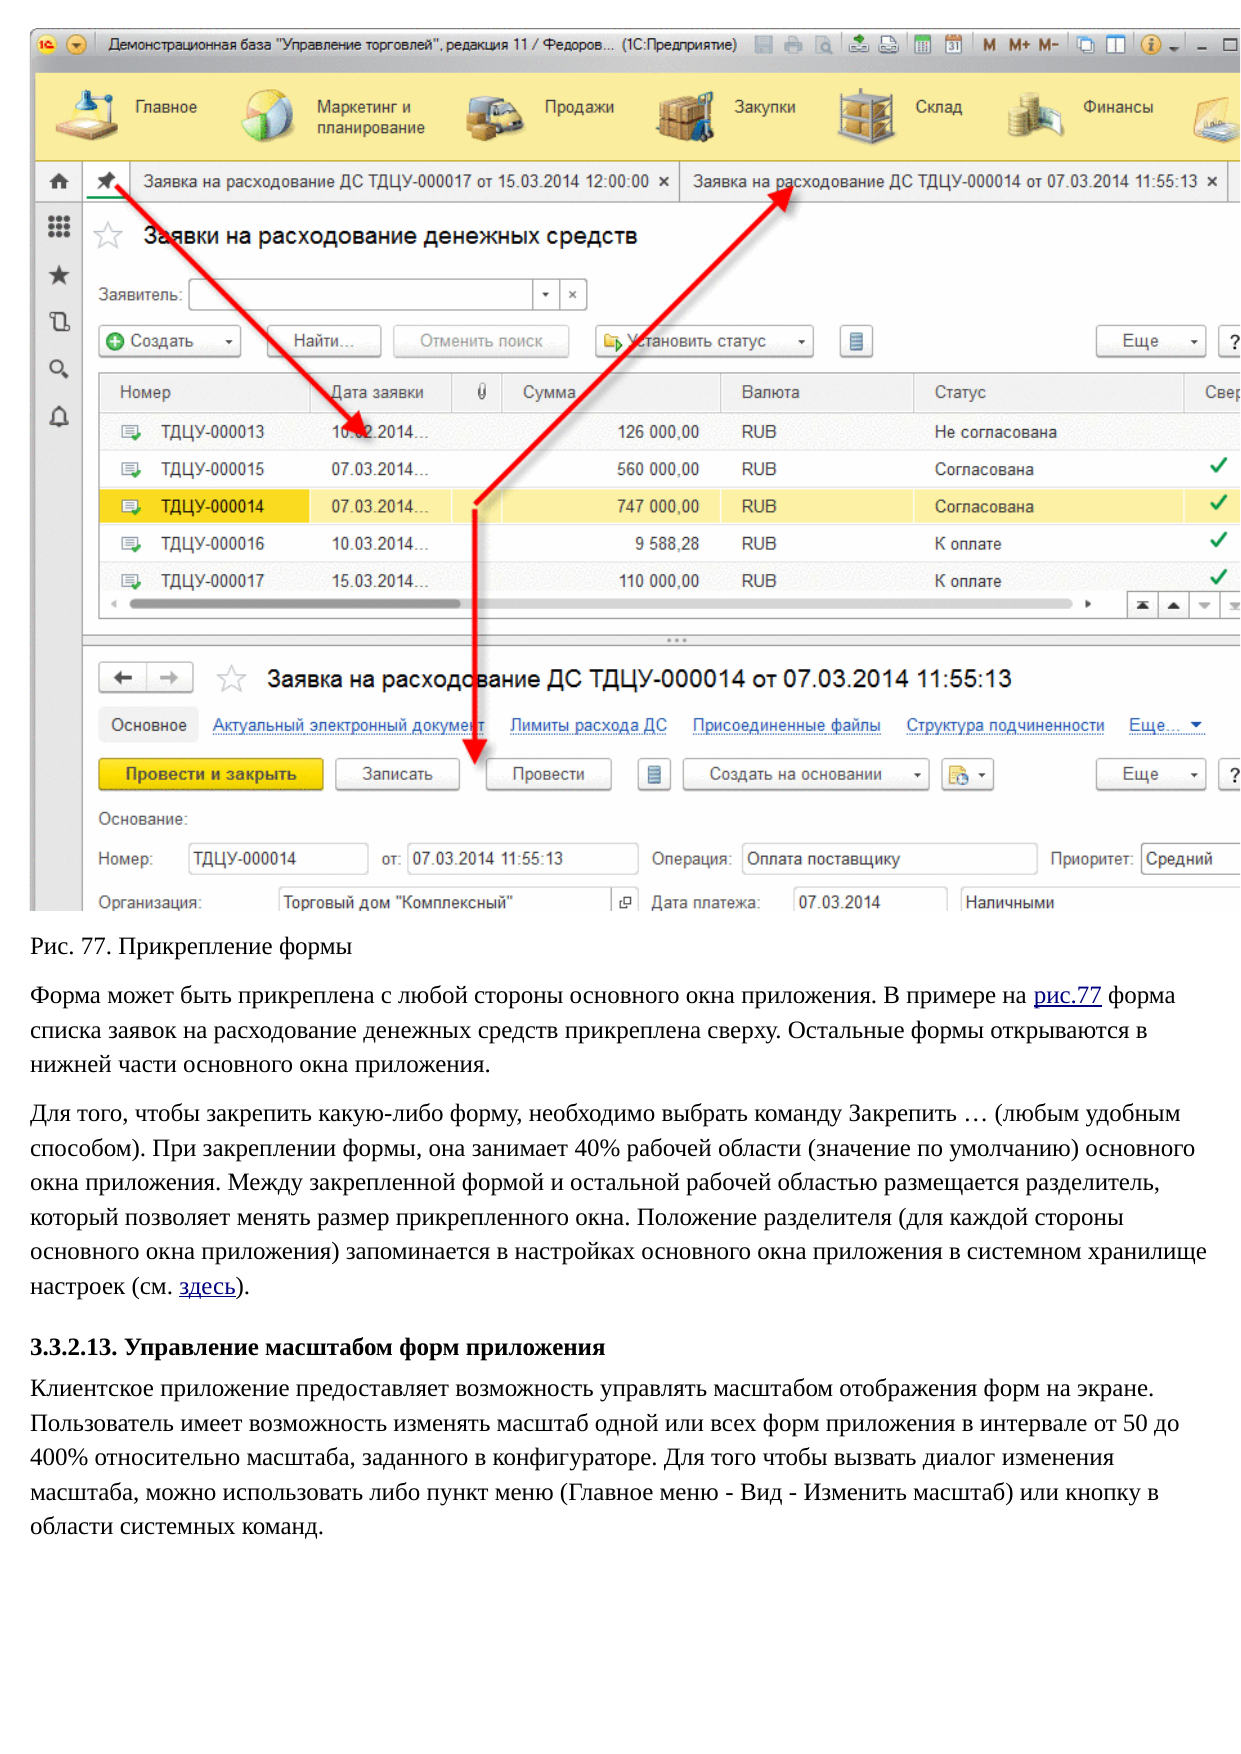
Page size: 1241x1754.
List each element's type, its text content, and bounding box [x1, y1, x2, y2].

text Для того, чтобы закрепить какую-либо форму, необходимо выбрать команду Закрепить … (любым удобным способом). При закреплении формы, она занимает 40% рабочей области (значение по умолчанию) основного окна приложения. Между закрепленной формой и остальной рабочей областью размещается разделитель, который позволяет менять размер прикрепленного окна. Положение разделителя (для каждой стороны основного окна приложения) запоминается в настройках основного окна приложения в системном хранилище настроек (см. здесь). [30, 1098, 1211, 1299]
text Форма может быть прикреплена с любой стороны основного окна приложения. В примере на рис.77 форма списка заявок на расходование денежных средств прикреплена сверху. Остальные формы открываются в нижней части основного окна приложения. [30, 980, 1211, 1078]
text Клиентское приложение предоставляет возможность управлять масштабом отображения форм на экране. Пользователь имеет возможность изменять масштаб одной или всех форм приложения в интервале от 50 до 400% относительно масштаба, заданного в конфигураторе. Для того чтобы вызвать диалог изменения масштаба, можно использовать либо пункт меню (Главное меню ‑ Вид ‑ Изменить масштаб) или кнопку в области системных команд. [30, 1373, 1211, 1540]
text Рис. 77. Прикрепление формы [30, 931, 1211, 960]
subtitle 3.3.2.13. Управление масштабом форм приложения [30, 1332, 1211, 1361]
picture [29, 28, 1241, 911]
